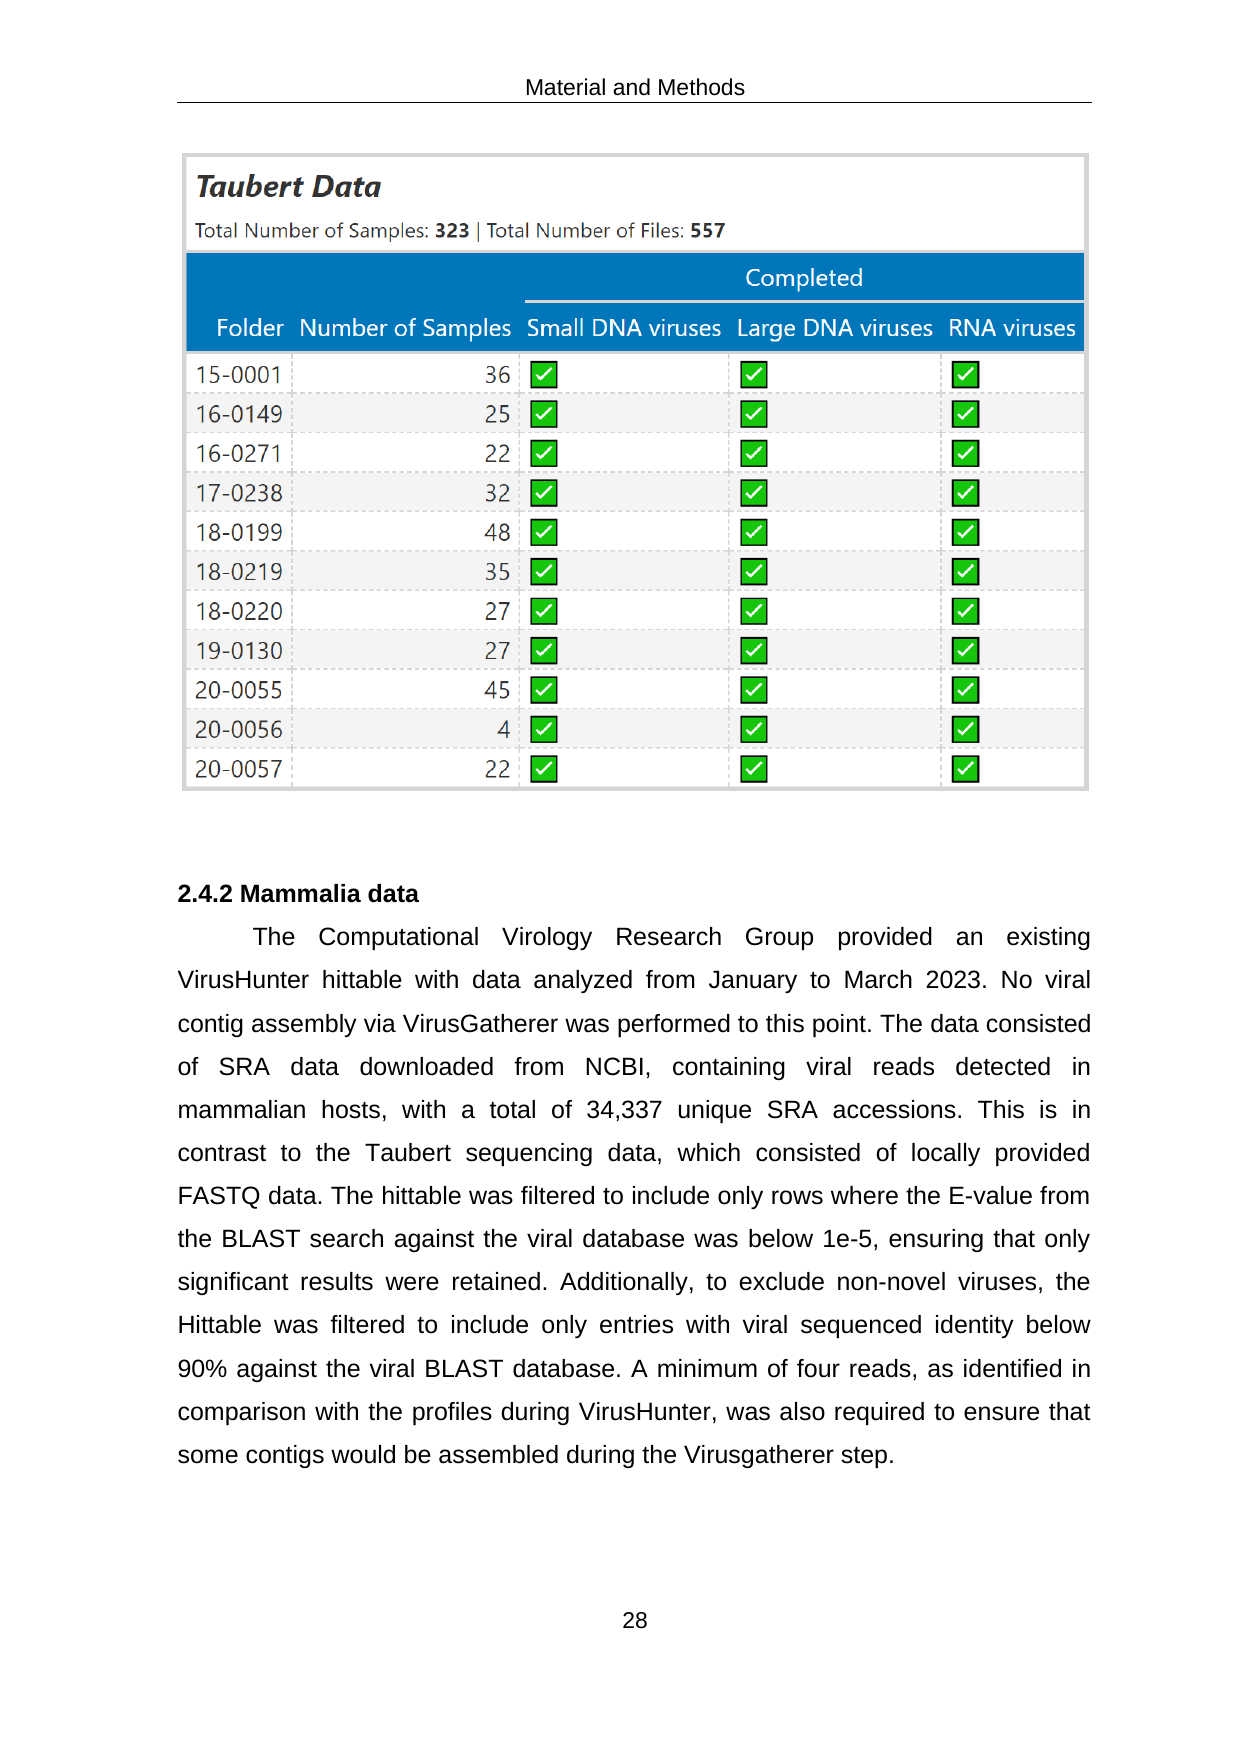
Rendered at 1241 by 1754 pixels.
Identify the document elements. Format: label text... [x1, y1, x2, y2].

subtitle 2.4.2 Mammalia data [177, 879, 1092, 908]
text The Computational Virology Research Group provided an existing VirusHunter hittable with data analyzed from January to March 2023. No viral contig assembly via VirusGatherer was performed to this point. The data consisted of SRA data downloaded from NCBI, containing viral reads detected in mammalian hosts, with a total of 34,337 unique SRA accessions. This is in contrast to the Taubert sequencing data, which consisted of locally provided FASTQ data. The hittable was filtered to include only rows where the E-value from the BLAST search against the viral database was below 1e-5, ensuring that only significant results were retained. Additionally, to exclude non-novel viruses, the Hittable was filtered to include only entries with viral sequenced identity below 90% against the viral BLAST database. A minimum of four reads, as identified in comparison with the profiles during VirusHunter, was also required to ensure that some contigs would be assembled during the Virusgatherer step. [177, 922, 1092, 1469]
